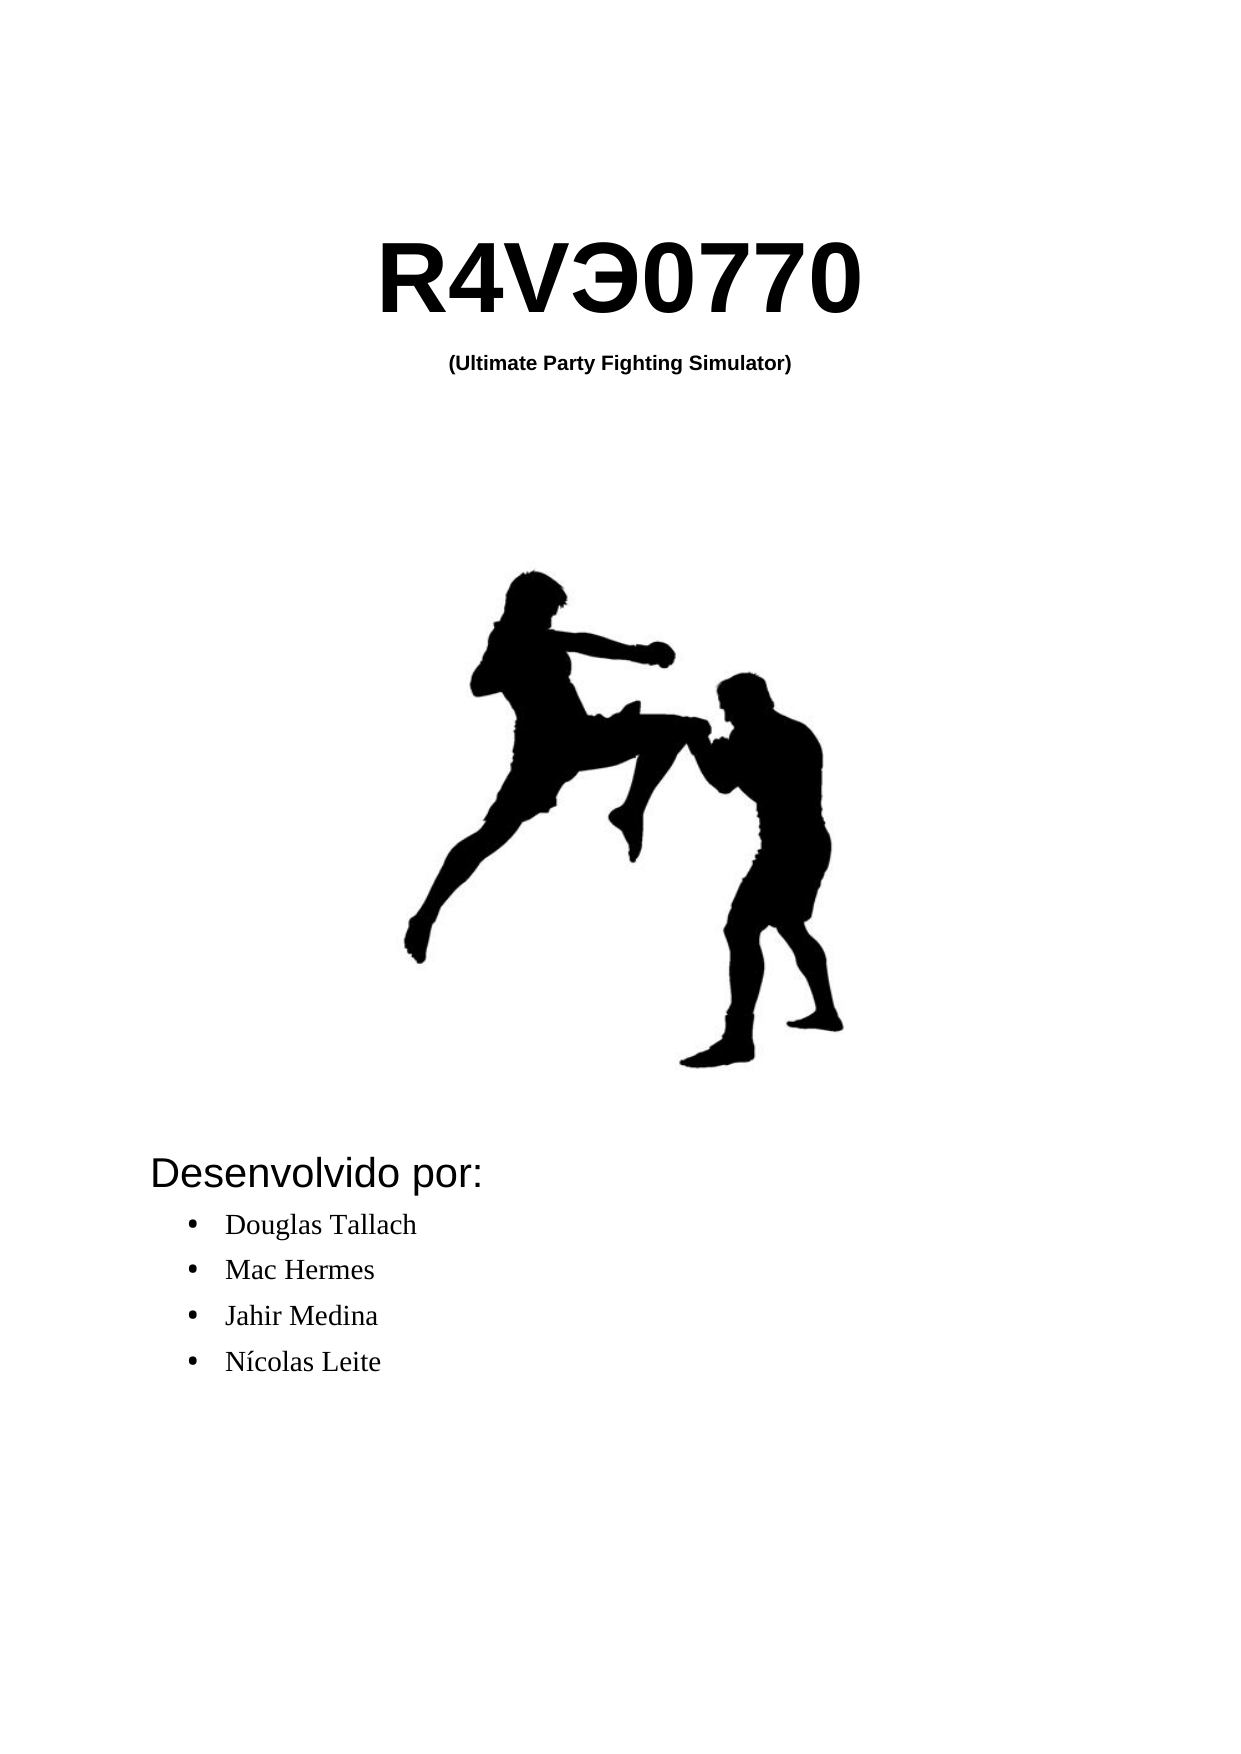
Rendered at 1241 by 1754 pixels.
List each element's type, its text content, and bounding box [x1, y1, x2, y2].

list Douglas Tallach [187, 1203, 1090, 1243]
text R4VЭ0770 [150, 219, 1090, 334]
list Mac Hermes [187, 1249, 1090, 1288]
text (Ultimate Party Fighting Simulator) [150, 351, 1090, 375]
text Desenvolvido por: [150, 1148, 1090, 1196]
picture [376, 544, 865, 1089]
list Nícolas Leite [187, 1340, 1090, 1379]
list Jahir Medina [187, 1294, 1090, 1334]
